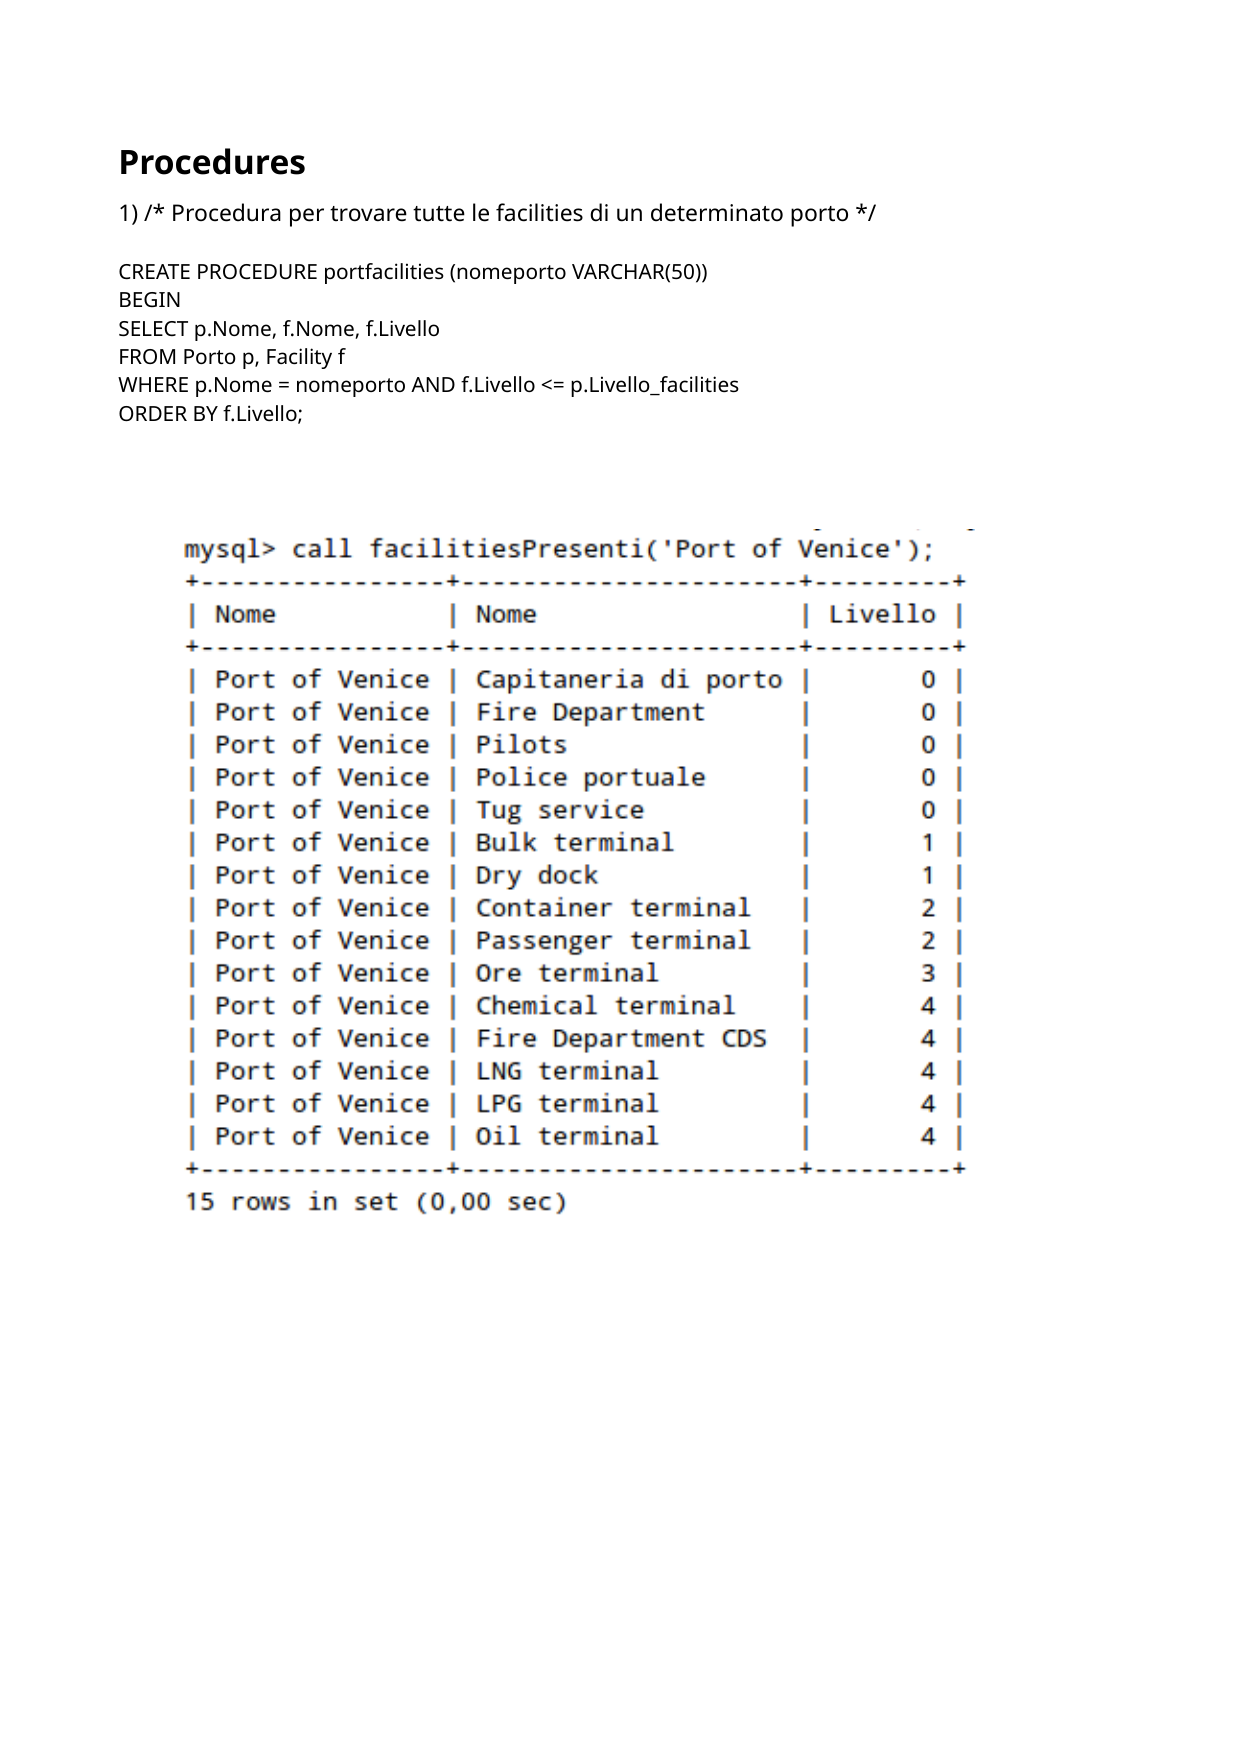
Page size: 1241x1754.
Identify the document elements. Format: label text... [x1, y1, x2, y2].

text FROM Porto p, Facility f [118, 342, 1122, 371]
subtitle Procedures [118, 139, 1122, 185]
text 1) /* Procedura per trovare tutte le facilities di un determinato porto */ [118, 197, 1122, 228]
text SELECT p.Nome, f.Nome, f.Livello [118, 314, 1122, 342]
text WHERE p.Nome = nomeporto AND f.Livello <= p.Livello_facilities [118, 371, 1122, 399]
text CREATE PROCEDURE portfacilities (nomeporto VARCHAR(50)) [118, 257, 1122, 285]
text ORDER BY f.Livello; [118, 399, 1122, 427]
picture [183, 529, 975, 1222]
text BEGIN [118, 285, 1122, 314]
